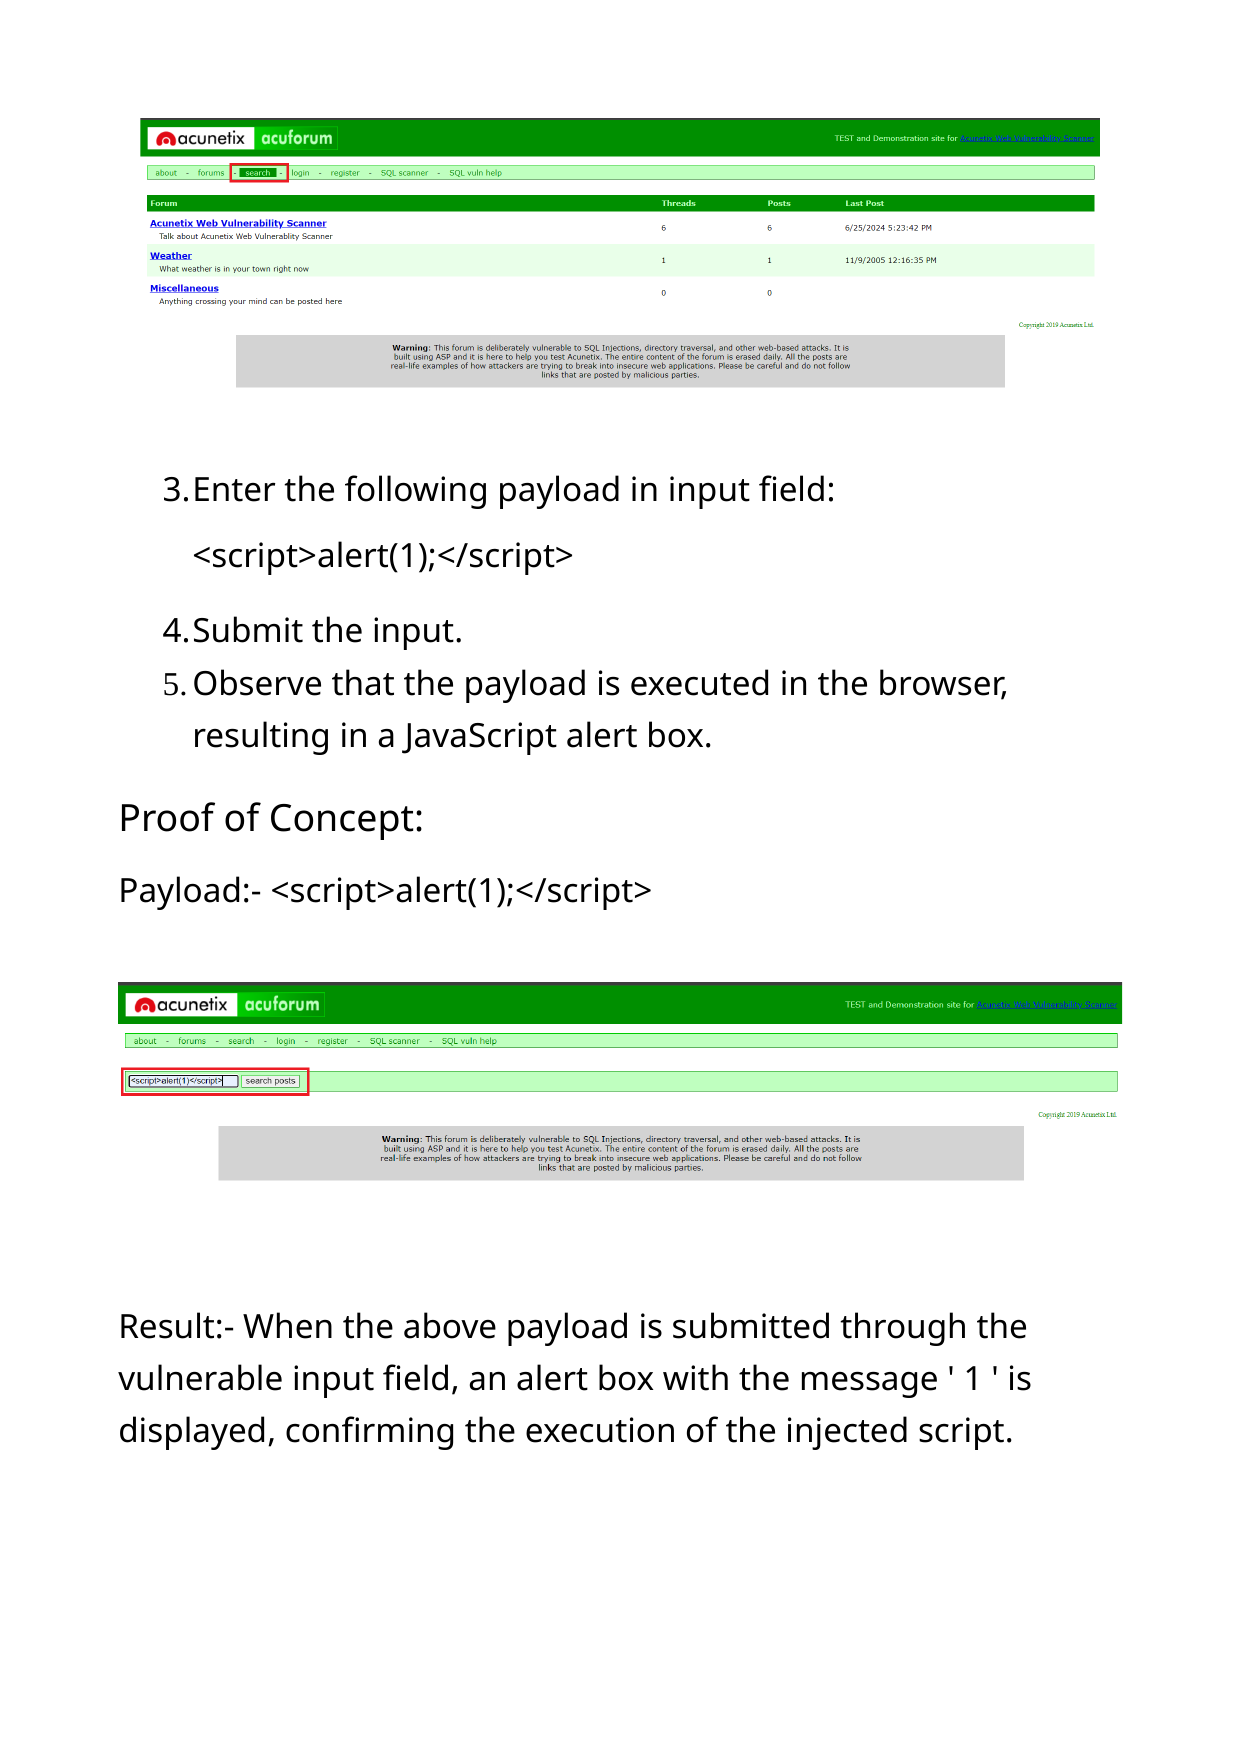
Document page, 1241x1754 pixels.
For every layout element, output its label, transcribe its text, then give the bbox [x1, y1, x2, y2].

subtitle Payload:- <script>alert(1);</script> [118, 867, 1122, 912]
list Enter the following payload in input field: [162, 466, 1122, 511]
subtitle Proof of Concept: [118, 791, 1122, 842]
list <script>alert(1);</script> [162, 532, 1122, 578]
list Submit the input. [162, 607, 1122, 653]
picture [118, 982, 1123, 1239]
picture [140, 118, 1100, 407]
text Result:- When the above payload is submitted through the vulnerable input field, an alert box with the message ' 1 ' is displayed, confirming the execution of the injected script. [118, 1302, 1122, 1452]
list Observe that the payload is executed in the browser, resulting in a JavaScript alert box. [162, 659, 1122, 757]
